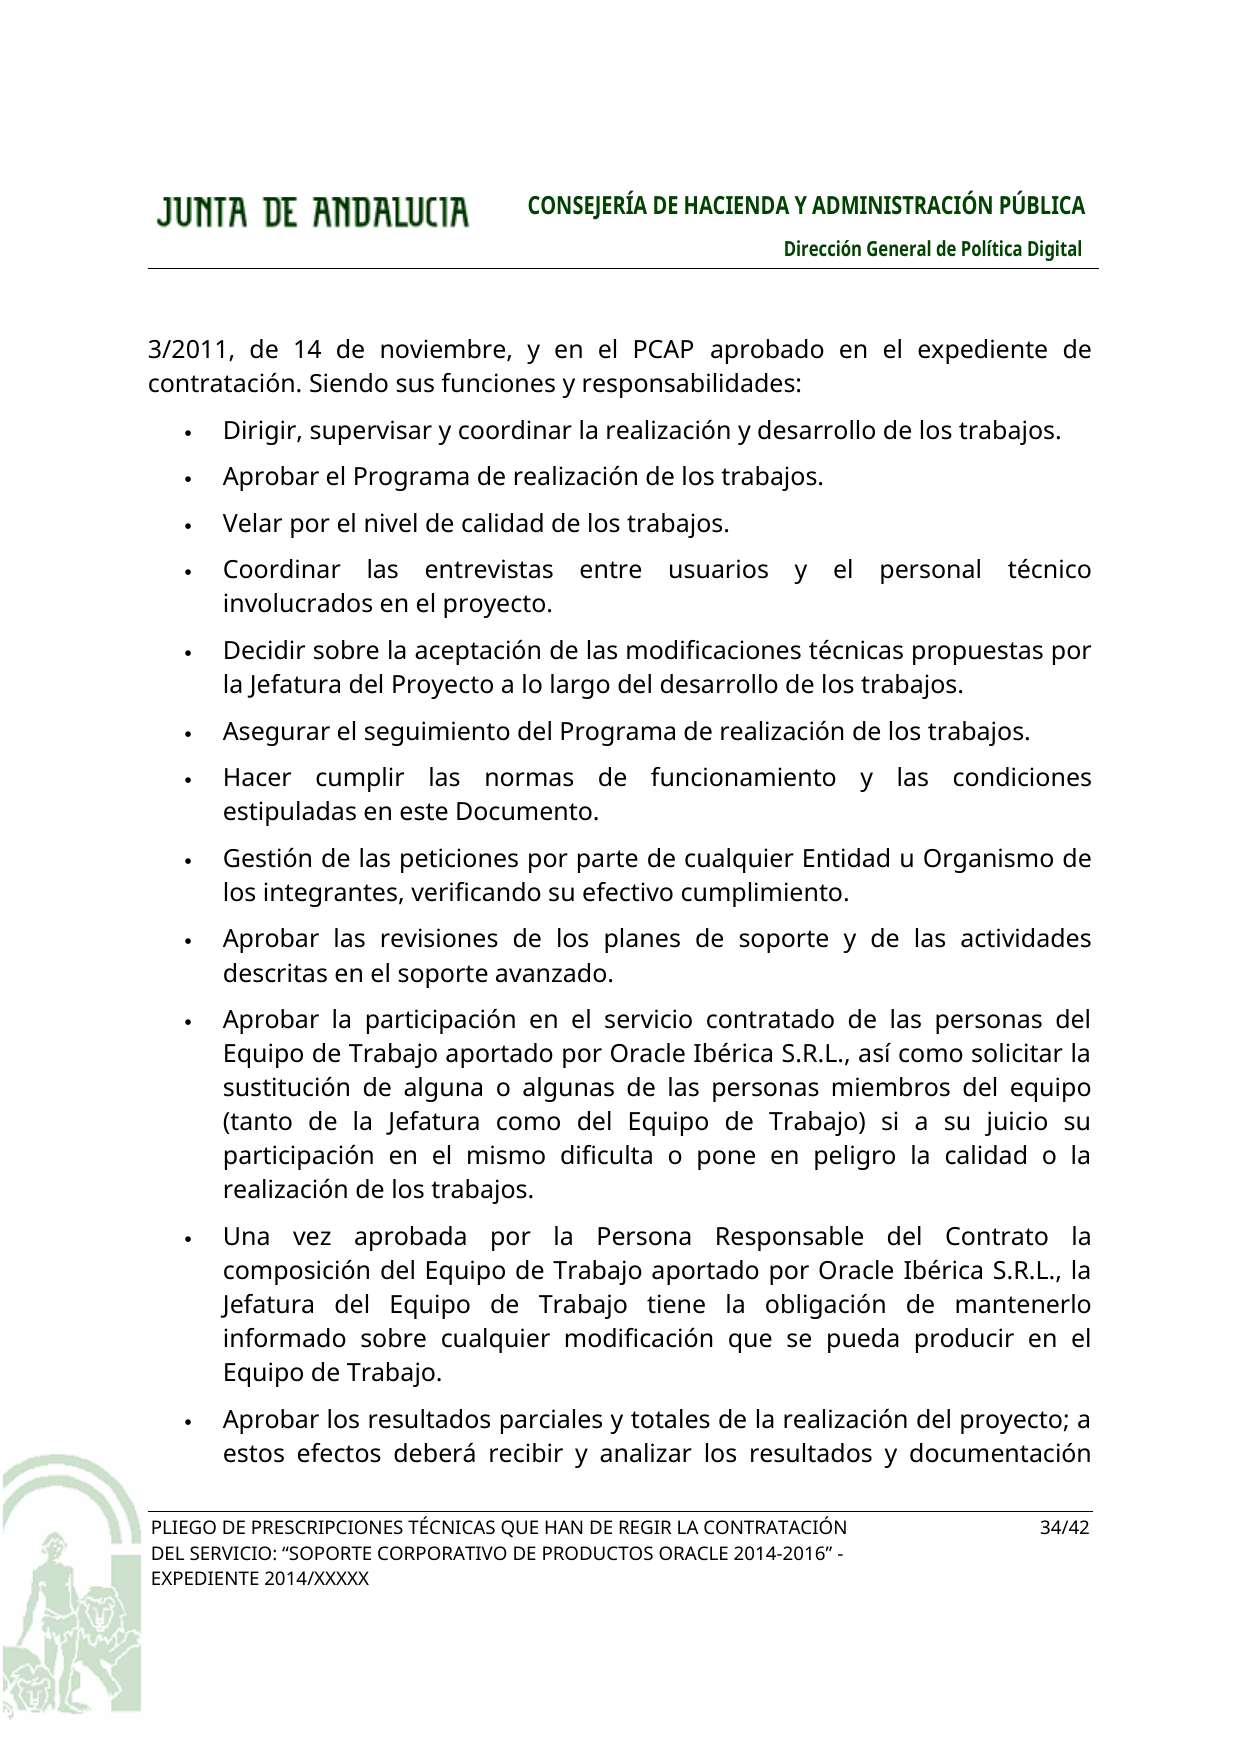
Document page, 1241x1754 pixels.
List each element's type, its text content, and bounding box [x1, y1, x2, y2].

list Decidir sobre la aceptación de las modificaciones técnicas propuestas por la Jefatura del Proyecto a lo largo del desarrollo de los trabajos. [185, 633, 1093, 701]
picture [156, 197, 471, 229]
list Aprobar los resultados parciales y totales de la realización del proyecto; a estos efectos deberá recibir y analizar los resultados y documentación [185, 1401, 1093, 1469]
list Velar por el nivel de calidad de los trabajos. [185, 506, 1093, 539]
list Aprobar las revisiones de los planes de soporte y de las actividades descritas en el soporte avanzado. [185, 921, 1093, 989]
list Hacer cumplir las normas de funcionamiento y las condiciones estipuladas en este Documento. [185, 760, 1093, 828]
list Asegurar el seguimiento del Programa de realización de los trabajos. [185, 713, 1093, 747]
picture [2, 1454, 144, 1722]
list Coordinar las entrevistas entre usuarios y el personal técnico involucrados en el proyecto. [185, 552, 1093, 620]
list Gestión de las peticiones por parte de cualquier Entidad u Organismo de los integrantes, verificando su efectivo cumplimiento. [185, 841, 1093, 909]
list Una vez aprobada por la Persona Responsable del Contrato la composición del Equipo de Trabajo aportado por Oracle Ibérica S.R.L., la Jefatura del Equipo de Trabajo tiene la obligación de mantenerlo informado sobre cualquier modificación que se pueda producir en el Equipo de Trabajo. [185, 1219, 1093, 1389]
list Aprobar la participación en el servicio contratado de las personas del Equipo de Trabajo aportado por Oracle Ibérica S.R.L., así como solicitar la sustitución de alguna o algunas de las personas miembros del equipo (tanto de la Jefatura como del Equipo de Trabajo) si a su juicio su participación en el mismo dificulta o pone en peligro la calidad o la realización de los trabajos. [185, 1002, 1093, 1206]
list Dirigir, supervisar y coordinar la realización y desarrollo de los trabajos. [185, 412, 1093, 446]
text 3/2011, de 14 de noviembre, y en el PCAP aprobado en el expediente de contratación. Siendo sus funciones y responsabilidades: [148, 332, 1093, 400]
list Aprobar el Programa de realización de los trabajos. [185, 459, 1093, 493]
